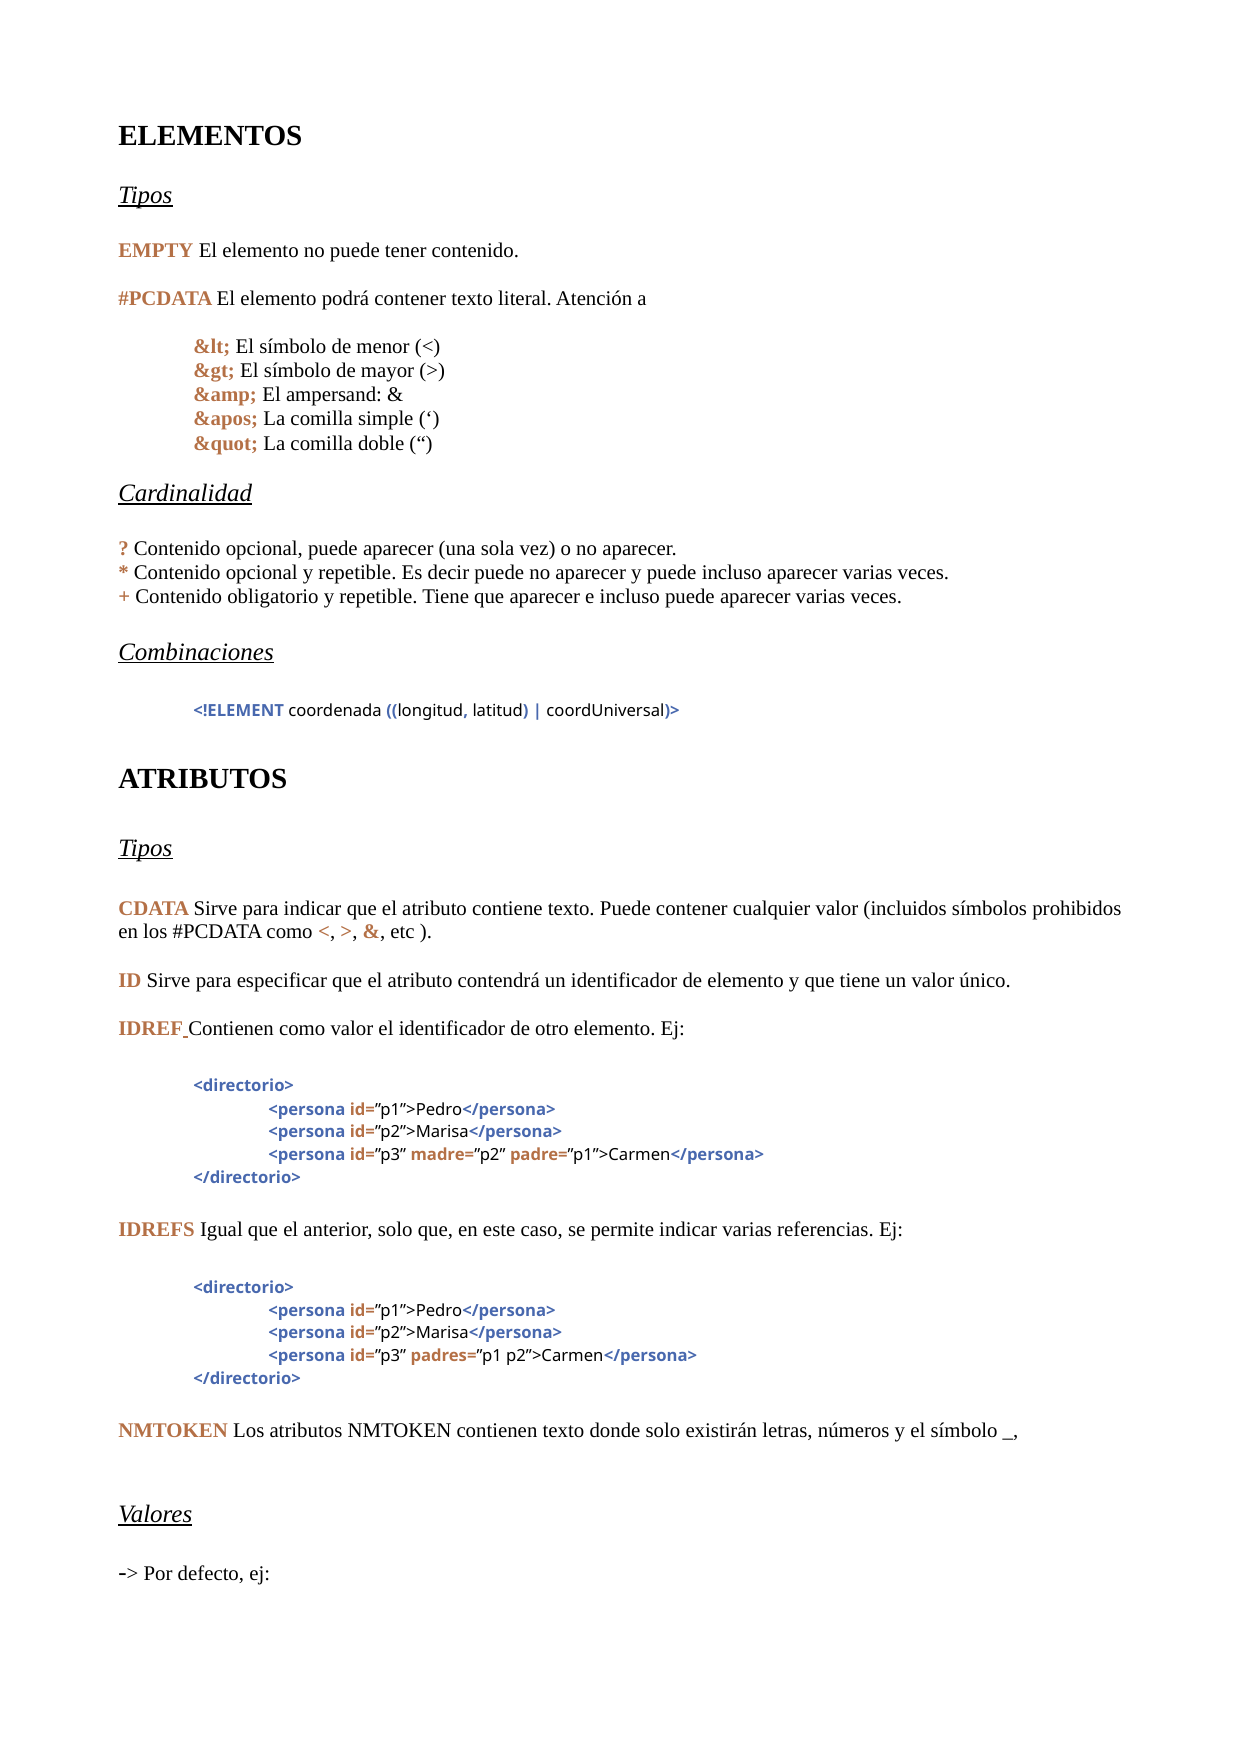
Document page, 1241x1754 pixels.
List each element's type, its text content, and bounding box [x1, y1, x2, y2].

text ? Contenido opcional, puede aparecer (una sola vez) o no aparecer. [118, 536, 1122, 560]
text </directorio> [118, 1367, 1122, 1389]
text &gt; El símbolo de mayor (>) [118, 358, 1122, 382]
text Tipos [118, 833, 1122, 862]
text &quot; La comilla doble (“) [118, 430, 1122, 454]
text Cardinalidad [118, 478, 1122, 507]
text <!ELEMENT coordenada ((longitud, latitud) | coordUniversal)> [118, 694, 1122, 723]
text -> Por defecto, ej: [118, 1557, 1122, 1586]
text NMTOKEN Los atributos NMTOKEN contienen texto donde solo existirán letras, números y el símbolo _, [118, 1418, 1122, 1442]
text IDREFS Igual que el anterior, solo que, en este caso, se permite indicar varias referencias. Ej: [118, 1217, 1122, 1241]
text &lt; El símbolo de menor (<) [118, 334, 1122, 358]
text CDATA Sirve para indicar que el atributo contiene texto. Puede contener cualquier valor (incluidos símbolos prohibidos en los #PCDATA como <, >, &, etc ). [118, 895, 1122, 943]
text <directorio> [118, 1068, 1122, 1097]
text ELEMENTOS [118, 118, 1122, 152]
text </directorio> [118, 1165, 1122, 1188]
text ID Sirve para especificar que el atributo contendrá un identificador de elemento y que tiene un valor único. [118, 968, 1122, 992]
text <persona id=”p2”>Marisa</persona> [118, 1120, 1122, 1143]
text * Contenido opcional y repetible. Es decir puede no aparecer y puede incluso aparecer varias veces. [118, 560, 1122, 584]
text <persona id=”p1”>Pedro</persona> [118, 1298, 1122, 1321]
text <persona id=”p3” madre=”p2” padre=”p1”>Carmen</persona> [118, 1143, 1122, 1165]
text Valores [118, 1499, 1122, 1528]
text IDREF Contienen como valor el identificador de otro elemento. Ej: [118, 1016, 1122, 1040]
text &amp; El ampersand: & [118, 382, 1122, 406]
text EMPTY El elemento no puede tener contenido. [118, 238, 1122, 262]
text + Contenido obligatorio y repetible. Tiene que aparecer e incluso puede aparecer varias veces. [118, 584, 1122, 608]
text #PCDATA El elemento podrá contener texto literal. Atención a [118, 286, 1122, 310]
text Combinaciones [118, 637, 1122, 666]
text Tipos [118, 180, 1122, 209]
text <persona id=”p3” padres=”p1 p2”>Carmen</persona> [118, 1344, 1122, 1367]
text ATRIBUTOS [118, 761, 1122, 795]
text <directorio> [118, 1270, 1122, 1298]
text <persona id=”p2”>Marisa</persona> [118, 1321, 1122, 1344]
text <persona id=”p1”>Pedro</persona> [118, 1097, 1122, 1120]
text &apos; La comilla simple (‘) [118, 406, 1122, 430]
